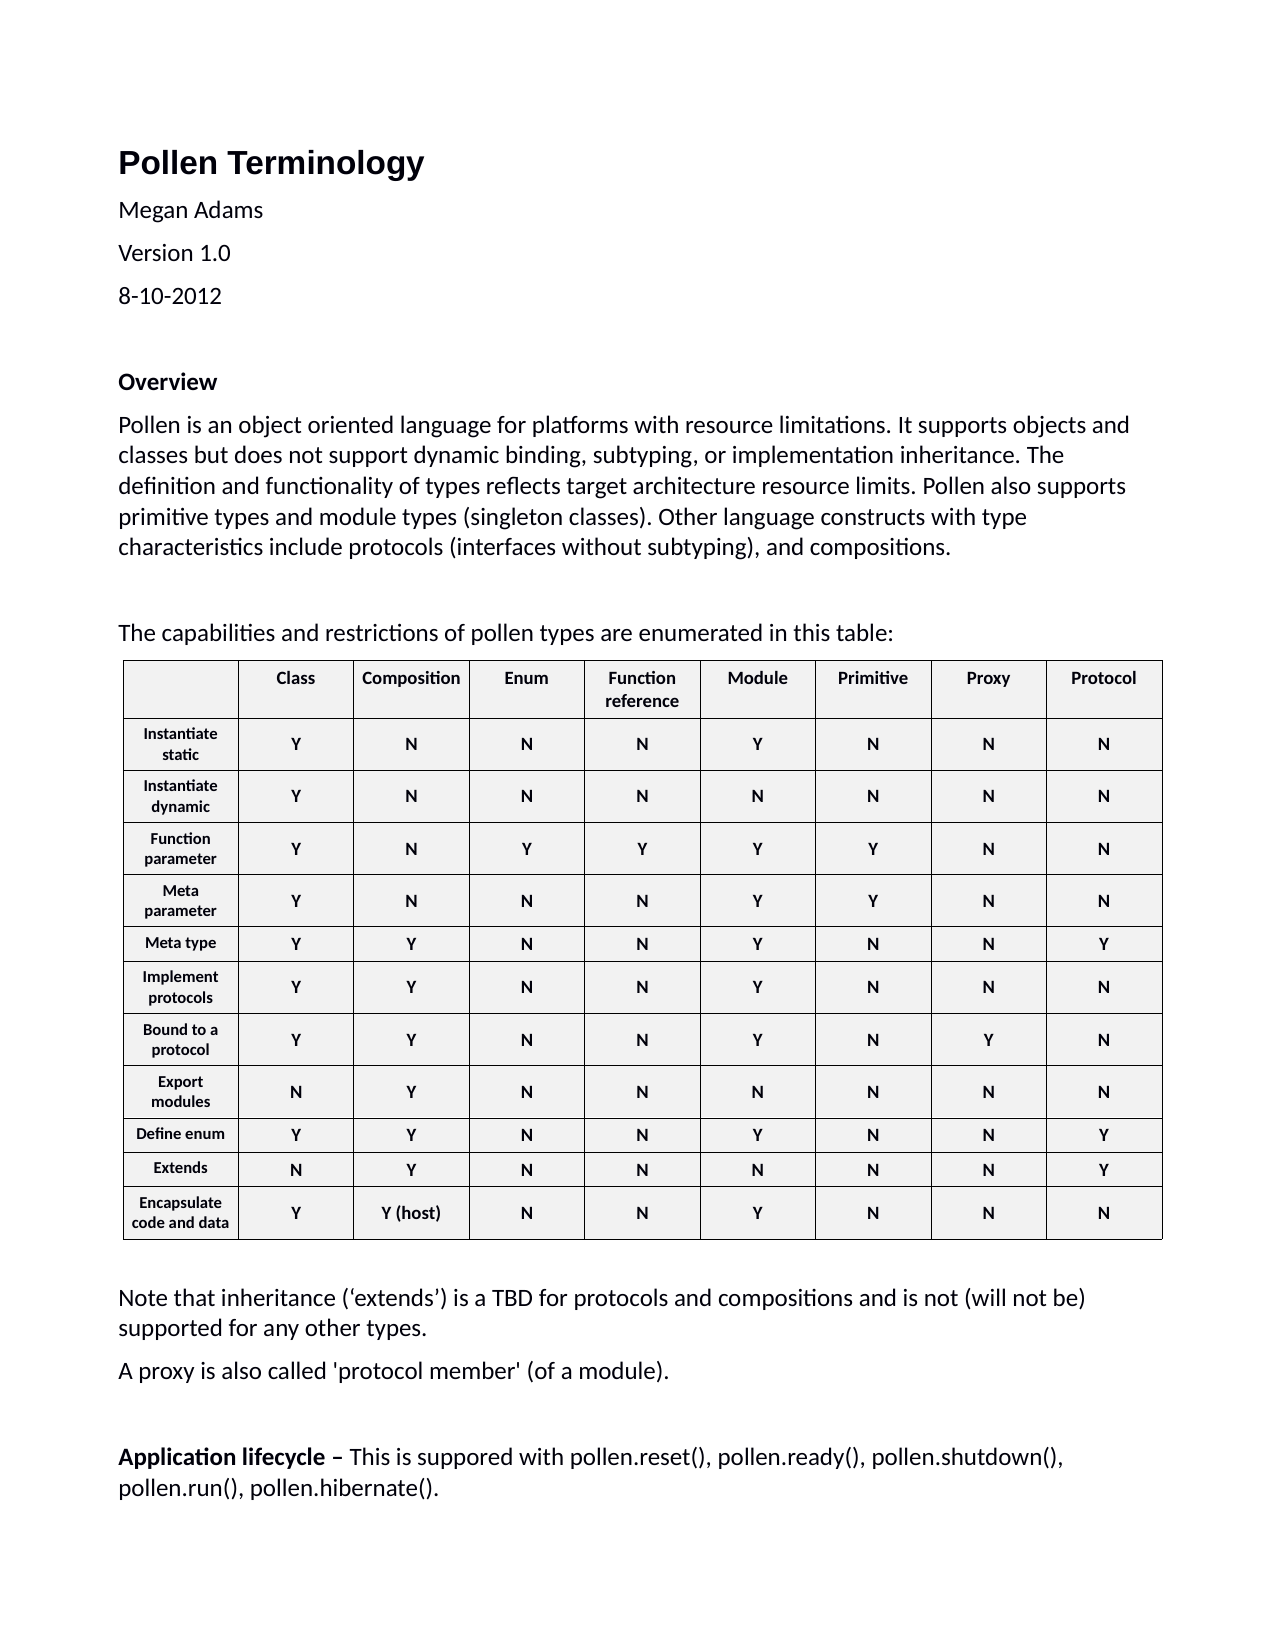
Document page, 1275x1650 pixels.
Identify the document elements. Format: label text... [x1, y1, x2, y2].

table_cell Y [701, 875, 815, 926]
text The capabilities and restrictions of pollen types are enumerated in this table: [118, 617, 1157, 648]
table_cell Y [816, 823, 931, 874]
table_cell N [354, 875, 469, 926]
text Overview [118, 366, 1157, 397]
table_cell N [701, 1066, 815, 1117]
table_cell N [585, 1187, 700, 1239]
table_cell Extends [124, 1153, 238, 1186]
table_cell N [816, 771, 931, 822]
table_cell N [470, 1187, 584, 1239]
table_cell N [470, 927, 584, 961]
table_cell N [239, 1066, 353, 1117]
subtitle Pollen Terminology [118, 143, 1157, 182]
table_cell N [354, 823, 469, 874]
list Version 1.0 [118, 237, 1157, 268]
table_cell Y [585, 823, 700, 874]
table_cell N [585, 962, 700, 1013]
table_cell N [1047, 823, 1162, 874]
table_cell Y [239, 823, 353, 874]
text Pollen is an object oriented language for platforms with resource limitations. It supports objects and classes but does not support dynamic binding, subtyping, or implementation inheritance. The definition and functionality of types reflects target architecture resource limits. Pollen also supports primitive types and module types (singleton classes). Other language constructs with type characteristics include protocols (interfaces without subtyping), and compositions. [118, 409, 1157, 562]
table_cell N [932, 1066, 1046, 1117]
list 8-10-2012 [118, 280, 1157, 311]
table_header Protocol [1047, 661, 1162, 718]
table_cell N [701, 1153, 815, 1186]
table_cell N [1047, 771, 1162, 822]
table_cell N [816, 962, 931, 1013]
table_cell N [816, 1119, 931, 1152]
table_cell N [932, 771, 1046, 822]
table_cell Y [701, 962, 815, 1013]
table_cell Y [239, 771, 353, 822]
table_header Composition [354, 661, 469, 718]
table_cell N [585, 1014, 700, 1065]
table_cell Y [354, 1119, 469, 1152]
table_cell N [470, 1066, 584, 1117]
table_cell N [1047, 875, 1162, 926]
table_cell Y [816, 875, 931, 926]
table_cell Y [1047, 1119, 1162, 1152]
table_cell Define enum [124, 1119, 238, 1152]
table_cell Y [701, 1187, 815, 1239]
table_cell Y [239, 1119, 353, 1152]
table_cell N [354, 719, 469, 770]
table_cell N [932, 1153, 1046, 1186]
table_cell Y [932, 1014, 1046, 1065]
table_cell Y [239, 927, 353, 961]
table_cell N [932, 823, 1046, 874]
table_cell Implement protocols [124, 962, 238, 1013]
table_cell N [701, 771, 815, 822]
text A proxy is also called 'protocol member' (of a module). [118, 1355, 1157, 1386]
table_cell Y [1047, 1153, 1162, 1186]
text Application lifecycle – This is suppored with pollen.reset(), pollen.ready(), pollen.shutdown(), pollen.run(), pollen.hibernate(). [118, 1441, 1157, 1502]
table_cell N [816, 1153, 931, 1186]
table_cell Y [701, 927, 815, 961]
table_cell N [1047, 1014, 1162, 1065]
table_cell N [932, 875, 1046, 926]
table_cell Meta parameter [124, 875, 238, 926]
list Megan Adams [118, 194, 1157, 224]
table_cell N [1047, 1066, 1162, 1117]
table_cell Y (host) [354, 1187, 469, 1239]
table_cell N [1047, 962, 1162, 1013]
table_cell N [470, 1153, 584, 1186]
table_cell N [354, 771, 469, 822]
table_cell Instantiate dynamic [124, 771, 238, 822]
table_cell N [932, 962, 1046, 1013]
table_cell N [585, 927, 700, 961]
table_cell Y [701, 1119, 815, 1152]
table_cell N [816, 719, 931, 770]
table_cell Y [701, 1014, 815, 1065]
table_cell Y [239, 962, 353, 1013]
table_header Primitive [816, 661, 931, 718]
table_cell N [585, 1153, 700, 1186]
table_cell Y [239, 875, 353, 926]
table_cell N [585, 771, 700, 822]
table_cell Y [354, 962, 469, 1013]
table_cell N [470, 1119, 584, 1152]
table_cell N [816, 1066, 931, 1117]
table_cell N [816, 927, 931, 961]
table_cell N [470, 1014, 584, 1065]
table_cell Export modules [124, 1066, 238, 1117]
table_cell Encapsulate code and data [124, 1187, 238, 1239]
table_cell Y [354, 927, 469, 961]
table_cell N [816, 1014, 931, 1065]
table_cell Y [470, 823, 584, 874]
table_cell Y [701, 823, 815, 874]
table_cell N [932, 719, 1046, 770]
table_cell N [585, 1119, 700, 1152]
table_cell N [470, 719, 584, 770]
table_cell N [1047, 719, 1162, 770]
table_cell Bound to a protocol [124, 1014, 238, 1065]
table_header Enum [470, 661, 584, 718]
table_header Class [239, 661, 353, 718]
table_cell Y [354, 1153, 469, 1186]
table_cell N [932, 927, 1046, 961]
table_cell Y [239, 1014, 353, 1065]
table_header Proxy [932, 661, 1046, 718]
table_cell N [932, 1187, 1046, 1239]
table_header Function reference [585, 661, 700, 718]
table_cell Instantiate static [124, 719, 238, 770]
table_cell Y [354, 1014, 469, 1065]
table_cell Meta type [124, 927, 238, 961]
table_cell N [1047, 1187, 1162, 1239]
table_cell Function parameter [124, 823, 238, 874]
table_cell N [470, 875, 584, 926]
table_cell Y [354, 1066, 469, 1117]
table_cell N [470, 771, 584, 822]
table_cell N [585, 875, 700, 926]
table_header [124, 661, 238, 718]
table_cell N [585, 1066, 700, 1117]
table_cell Y [239, 1187, 353, 1239]
table_cell N [470, 962, 584, 1013]
table_cell N [585, 719, 700, 770]
table_cell Y [1047, 927, 1162, 961]
table_cell N [816, 1187, 931, 1239]
table_cell Y [239, 719, 353, 770]
text Note that inheritance (‘extends’) is a TBD for protocols and compositions and is not (will not be) supported for any other types. [118, 1282, 1157, 1343]
table_header Module [701, 661, 815, 718]
table_cell N [239, 1153, 353, 1186]
table_cell Y [701, 719, 815, 770]
table_cell N [932, 1119, 1046, 1152]
